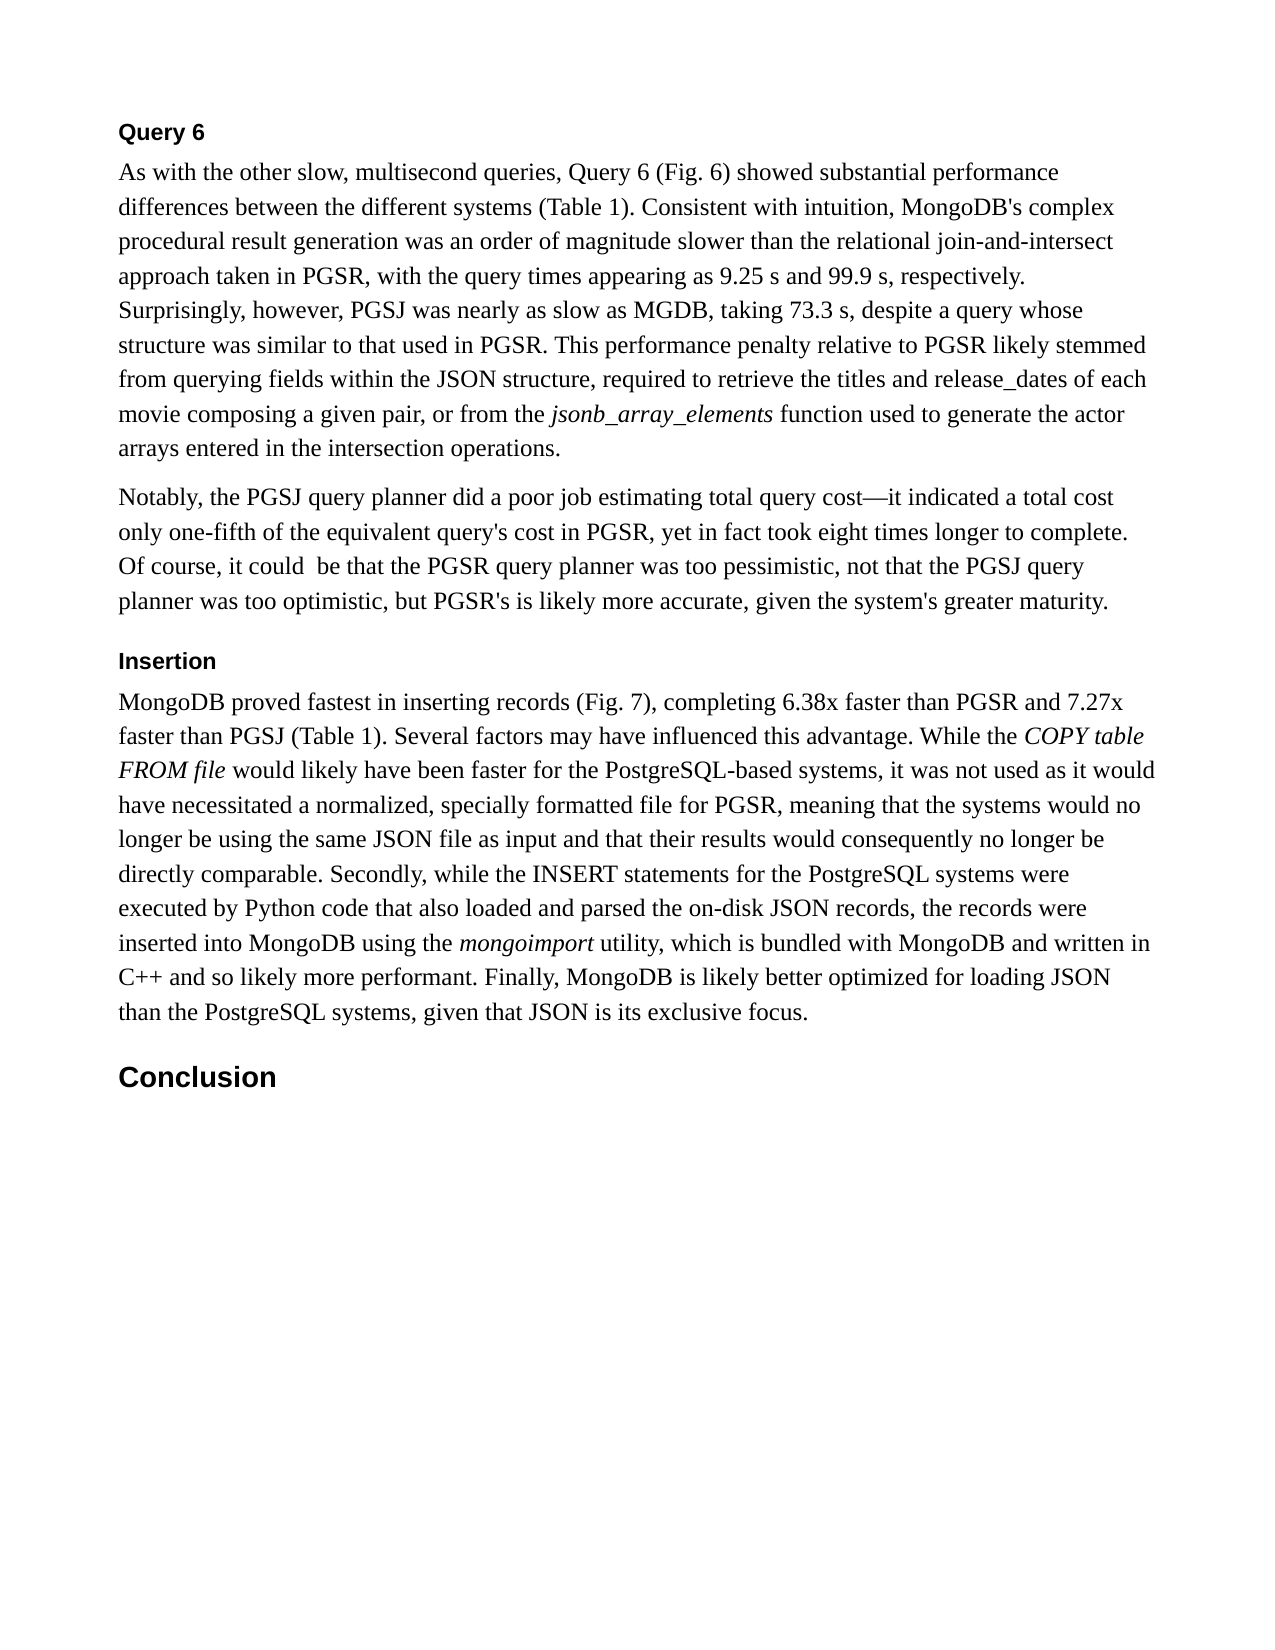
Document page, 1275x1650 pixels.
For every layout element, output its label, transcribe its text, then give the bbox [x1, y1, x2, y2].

subtitle Insertion [118, 647, 1157, 674]
text MongoDB proved fastest in inserting records (Fig. 7), completing 6.38x faster than PGSR and 7.27x faster than PGSJ (Table 1). Several factors may have influenced this advantage. While the COPY table FROM file would likely have been faster for the PostgreSQL-based systems, it was not used as it would have necessitated a normalized, specially formatted file for PGSR, meaning that the systems would no longer be using the same JSON file as input and that their results would consequently no longer be directly comparable. Secondly, while the INSERT statements for the PostgreSQL systems were executed by Python code that also loaded and parsed the on-disk JSON records, the records were inserted into MongoDB using the mongoimport utility, which is bundled with MongoDB and written in C++ and so likely more performant. Finally, MongoDB is likely better optimized for loading JSON than the PostgreSQL systems, given that JSON is its exclusive focus. [118, 687, 1157, 1026]
text Notably, the PGSJ query planner did a poor job estimating total query cost—it indicated a total cost only one-fifth of the equivalent query's cost in PGSR, yet in fact took eight times longer to complete. Of course, it could be that the PGSR query planner was too pessimistic, not that the PGSJ query planner was too optimistic, but PGSR's is likely more accurate, given the system's greater maturity. [118, 482, 1157, 614]
text As with the other slow, multisecond queries, Query 6 (Fig. 6) showed substantial performance differences between the different systems (Table 1). Consistent with intuition, MongoDB's complex procedural result generation was an order of magnitude slower than the relational join-and-intersect approach taken in PGSR, with the query times appearing as 9.25 s and 99.9 s, respectively. Surprisingly, however, PGSJ was nearly as slow as MGDB, taking 73.3 s, despite a query whose structure was similar to that used in PGSR. This performance penalty relative to PGSR likely stemmed from querying fields within the JSON structure, required to retrieve the titles and release_dates of each movie composing a given pair, or from the jsonb_array­_elements function used to generate the actor arrays entered in the intersection operations. [118, 157, 1157, 462]
subtitle Query 6 [118, 118, 1157, 145]
subtitle Conclusion [118, 1061, 1157, 1094]
